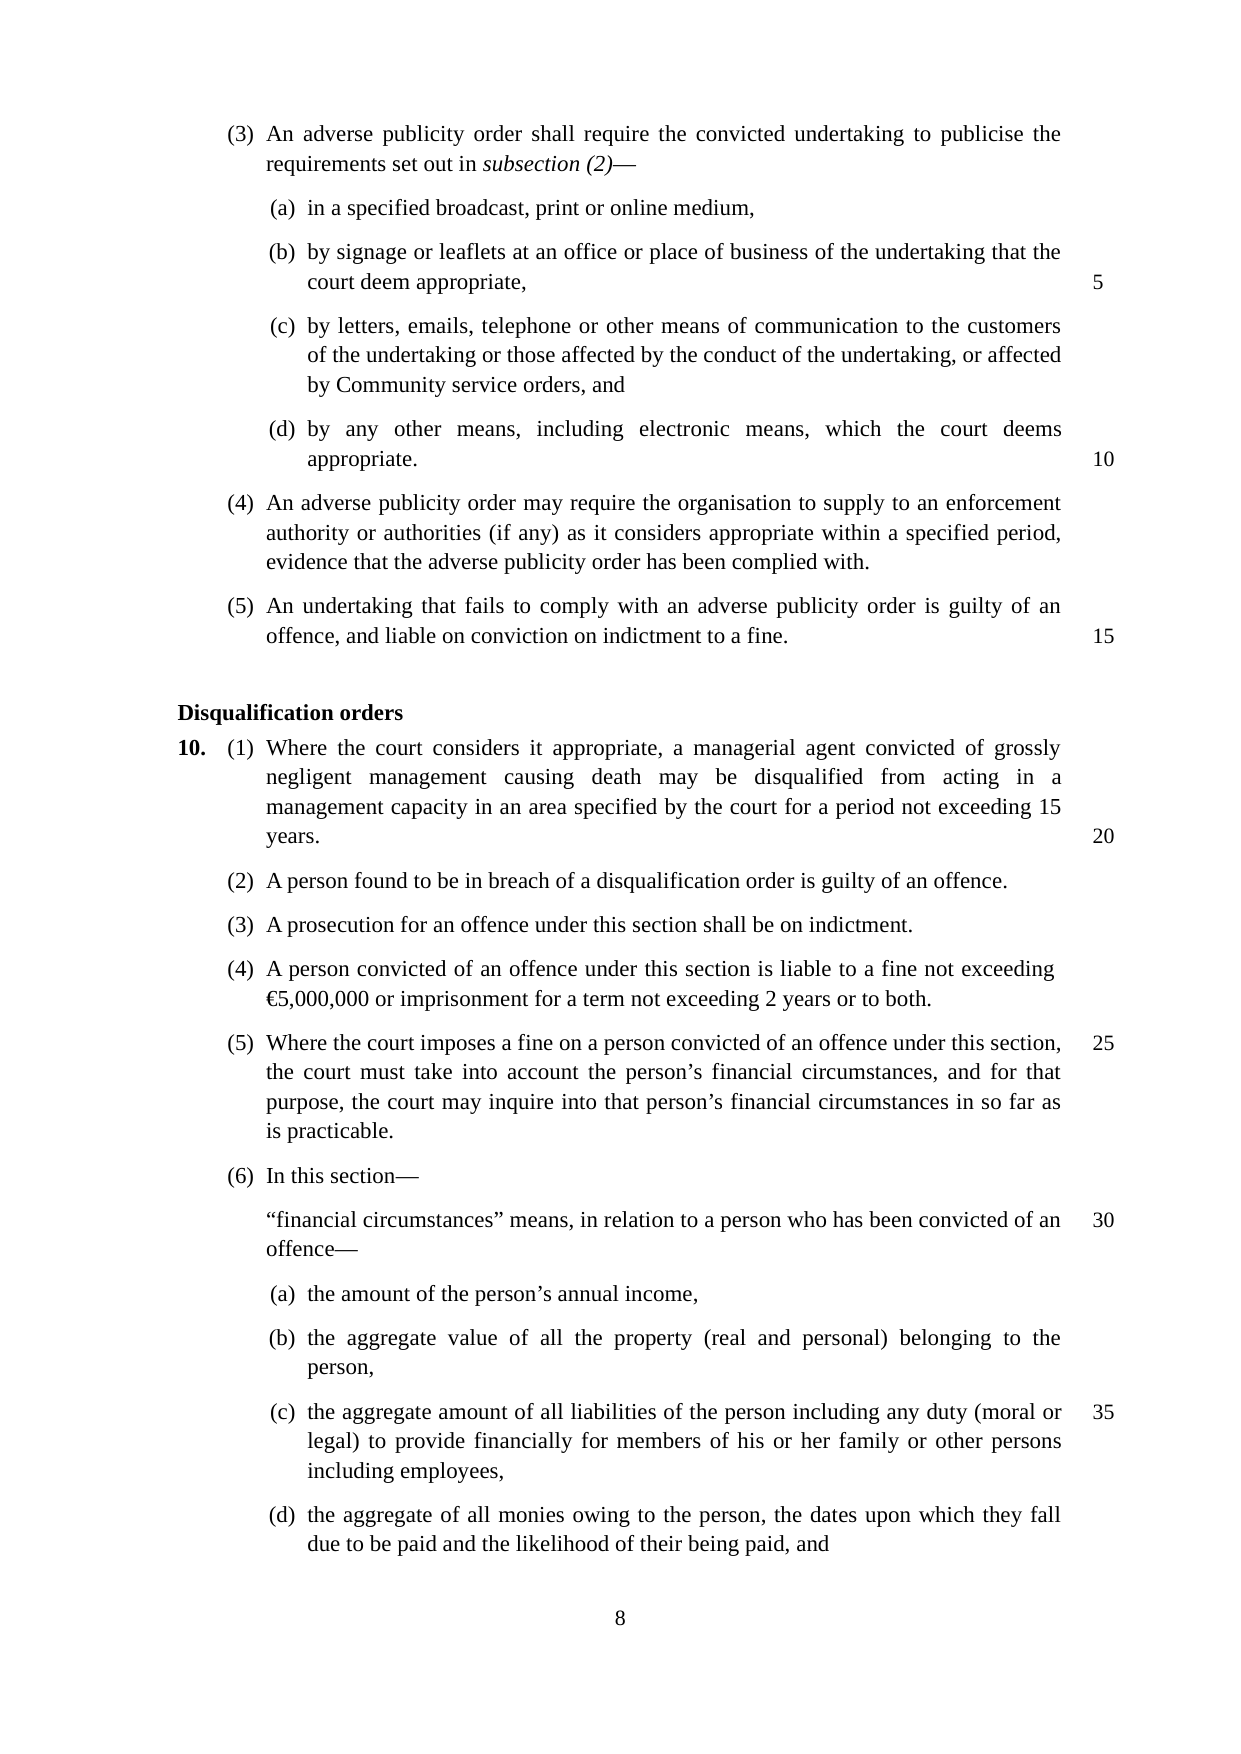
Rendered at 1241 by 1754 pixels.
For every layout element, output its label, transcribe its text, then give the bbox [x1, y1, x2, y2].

text (4) An adverse publicity order may require the organisation to supply to an enforcement authority or authorities (if any) as it considers appropriate within a specified period, evidence that the adverse publicity order has been complied with. [177, 487, 1063, 575]
text (3) A prosecution for an offence under this section shall be on indictment. [177, 909, 1063, 938]
text (6) In this section⁠— [177, 1159, 1063, 1189]
text (5) Where the court imposes a fine on a person convicted of an offence under this section, the court must take into account the person’s financial circumstances, and for that purpose, the court may inquire into that person’s financial circumstances in so far as is practicable. [177, 1027, 1063, 1145]
text (b) by signage or leaflets at an office or place of business of the undertaking that the court deem appropriate, [177, 236, 1063, 295]
text Disqualification orders [177, 696, 1063, 726]
text (a) the amount of the person’s annual income, [177, 1277, 1063, 1307]
text (b) the aggregate value of all the property (real and personal) belonging to the person, [177, 1322, 1063, 1381]
text (d) the aggregate of all monies owing to the person, the dates upon which they fall due to be paid and the likelihood of their being paid, and [177, 1499, 1063, 1558]
text (4) A person convicted of an offence under this section is liable to a fine not exceeding €5,000,000 or imprisonment for a term not exceeding 2 years or to both. [177, 953, 1063, 1012]
text (d) by any other means, including electronic means, which the court deems appropriate. [177, 413, 1063, 472]
text (3) An adverse publicity order shall require the convicted undertaking to publicise the requirements set out in subsection (2)⁠— [177, 118, 1063, 177]
text (5) An undertaking that fails to comply with an adverse publicity order is guilty of an offence, and liable on conviction on indictment to a fine. [177, 590, 1063, 649]
text (c) the aggregate amount of all liabilities of the person including any duty (moral or legal) to provide financially for members of his or her family or other persons including employees, [177, 1396, 1063, 1484]
text (c) by letters, emails, telephone or other means of communication to the customers of the undertaking or those affected by the conduct of the undertaking, or affected by Community service orders, and [177, 310, 1063, 398]
text 10. (1) Where the court considers it appropriate, a managerial agent convicted of grossly negligent management causing death may be disqualified from acting in a management capacity in an area specified by the court for a period not exceeding 15 years. [177, 732, 1063, 850]
text (a) in a specified broadcast, print or online medium, [177, 192, 1063, 221]
text “financial circumstances” means, in relation to a person who has been convicted of an offence⁠— [177, 1204, 1063, 1263]
text (2) A person found to be in breach of a disqualification order is guilty of an offence. [177, 864, 1063, 894]
